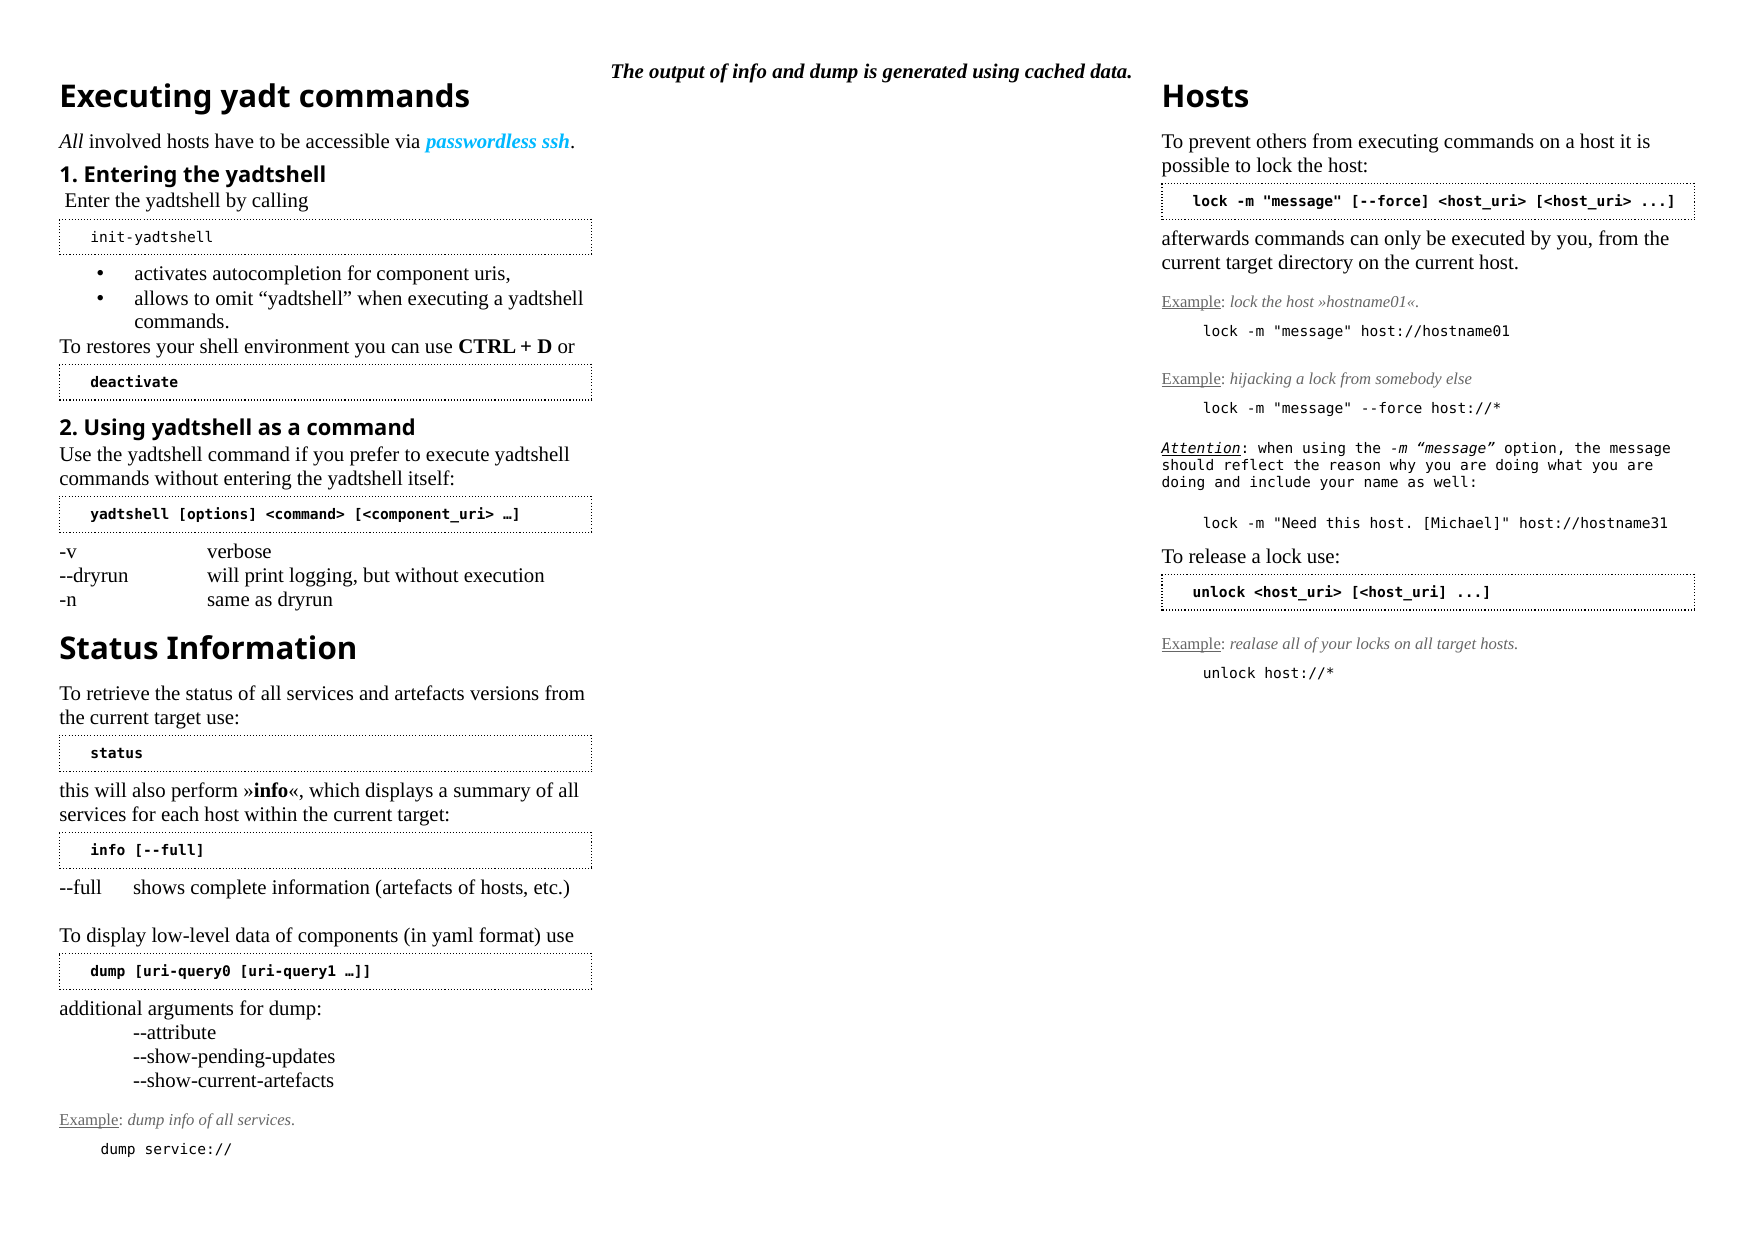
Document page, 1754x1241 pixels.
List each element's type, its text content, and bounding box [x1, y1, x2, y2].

text Use the yadtshell command if you prefer to execute yadtshell commands without entering the yadtshell itself: [59, 442, 592, 490]
text additional arguments for dump: [59, 996, 592, 1020]
text lock -m "message" [--force] <host_uri> [<host_uri> ...] [1161, 183, 1695, 220]
text Enter the yadtshell by calling [59, 188, 592, 212]
text -v verbose [59, 539, 592, 563]
text --full shows complete information (artefacts of hosts, etc.) [59, 875, 592, 899]
text --show-pending-updates [59, 1044, 592, 1068]
text init-yadtshell [59, 218, 592, 255]
subtitle 1. Entering the yadtshell [59, 159, 592, 188]
text Example: realase all of your locks on all target hosts. [1161, 634, 1695, 653]
text To release a lock use: [1161, 543, 1695, 568]
text To display low-level data of components (in yaml format) use [59, 923, 592, 947]
text yadtshell [options] <command> [<component_uri> …] [59, 496, 592, 533]
text info [--full] [59, 832, 592, 869]
text Example: hijacking a lock from somebody else [1161, 369, 1695, 388]
text Example: lock the host »hostname01«. [1161, 291, 1695, 311]
subtitle Hosts [1161, 74, 1695, 117]
text lock -m "Need this host. [Michael]" host://hostname31 [1203, 515, 1695, 532]
text The output of info and dump is generated using cached data. [610, 59, 1144, 83]
list allows to omit “yadtshell” when executing a yadtshell commands. [97, 285, 592, 333]
text lock -m "message" host://hostname01 [1203, 322, 1695, 339]
subtitle 2. Using yadtshell as a command [59, 412, 592, 442]
text lock -m "message" --force host://* [1203, 400, 1695, 417]
text To prevent others from executing commands on a host it is possible to lock the host: [1161, 129, 1695, 177]
text Attention: when using the -m “message” option, the message should reflect the reason why you are doing what you are doing and include your name as well: [1161, 440, 1695, 491]
subtitle Executing yadt commands [59, 74, 592, 117]
text afterwards commands can only be executed by you, from the current target directory on the current host. [1161, 226, 1695, 274]
text dump [uri-query0 [uri-query1 …]] [59, 953, 592, 990]
text status [59, 735, 592, 772]
text this will also perform »info«, which displays a summary of all services for each host within the current target: [59, 778, 592, 826]
text --show-current-artefacts [59, 1068, 592, 1092]
text unlock <host_uri> [<host_uri] ...] [1161, 573, 1695, 611]
text --attribute [59, 1020, 592, 1044]
text dump service:// [100, 1141, 592, 1158]
text All involved hosts have to be accessible via passwordless ssh. [59, 129, 592, 153]
text --dryrun will print logging, but without execution [59, 563, 592, 587]
subtitle Status Information [59, 626, 592, 669]
text To restores your shell environment you can use CTRL + D or [59, 333, 592, 358]
text To retrieve the status of all services and artefacts versions from the current target use: [59, 681, 592, 729]
text Example: dump info of all services. [59, 1110, 592, 1129]
text -n same as dryrun [59, 587, 592, 611]
text unlock host://* [1203, 665, 1695, 682]
list activates autocompletion for component uris, [97, 261, 592, 285]
text deactivate [59, 363, 592, 401]
